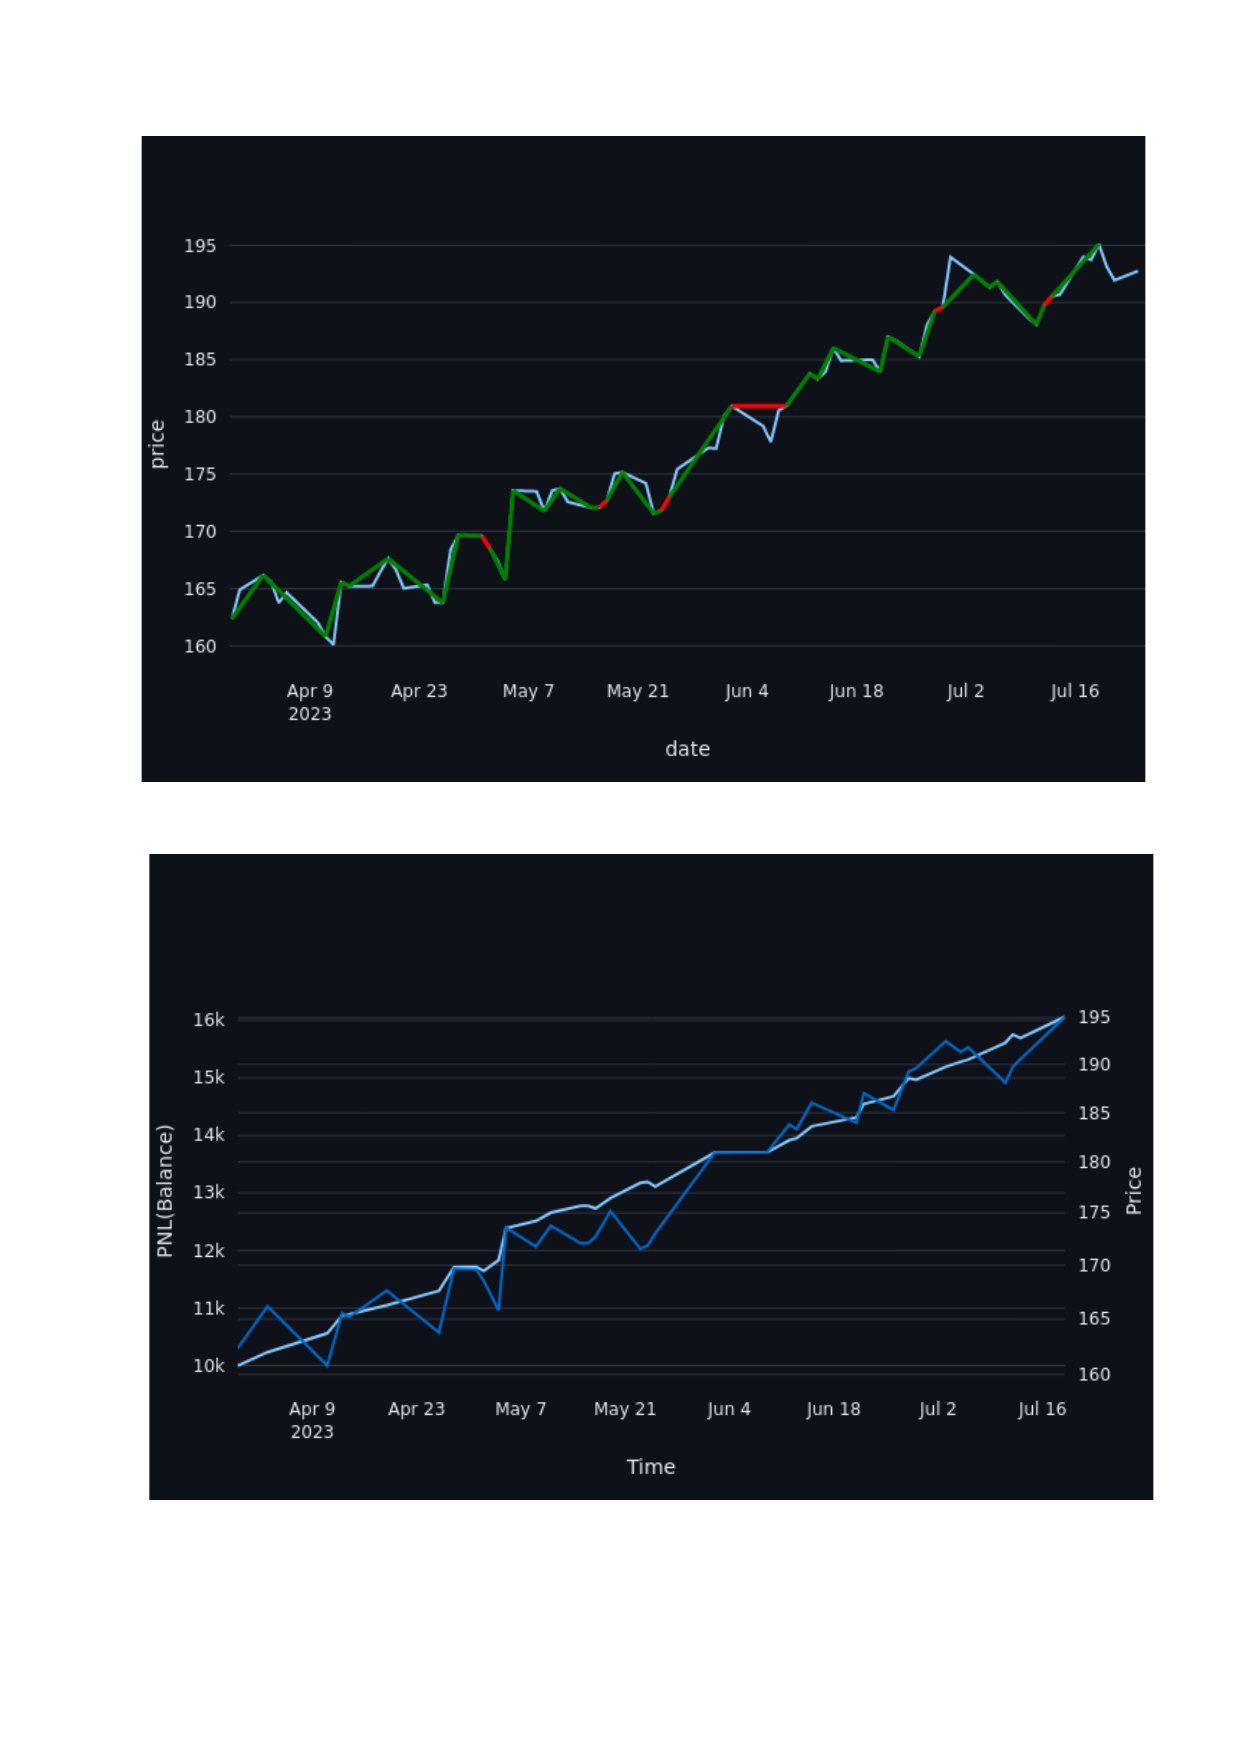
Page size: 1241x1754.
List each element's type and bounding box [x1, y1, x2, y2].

picture [149, 854, 1154, 1500]
picture [141, 136, 1146, 782]
